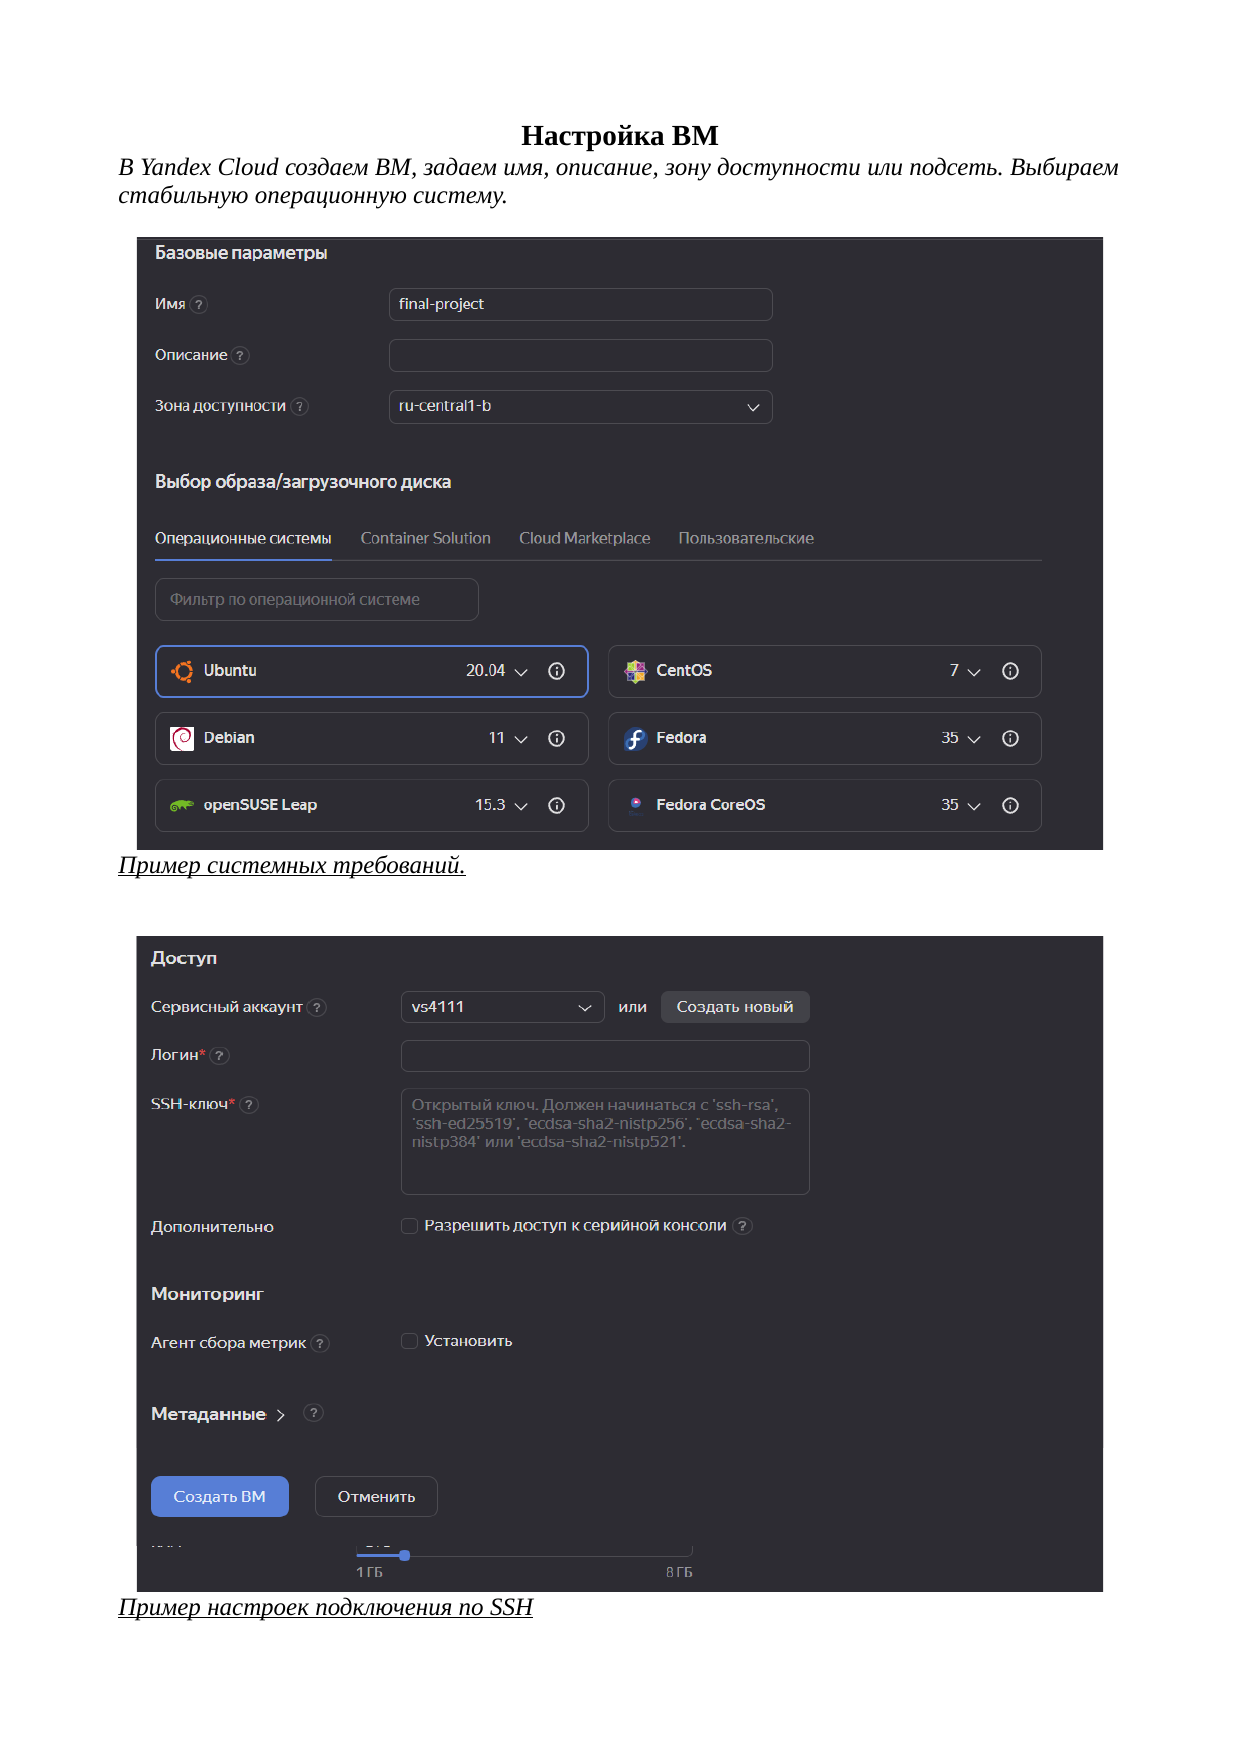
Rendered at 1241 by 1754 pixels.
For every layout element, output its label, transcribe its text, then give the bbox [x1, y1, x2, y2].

text Пример системных требований. [118, 238, 1122, 879]
text В Yandex Cloud создаем ВМ, задаем имя, описание, зону доступности или подсеть. Выбираем стабильную операционную систему. [118, 152, 1122, 209]
text Пример настроек подключения по SSH [118, 936, 1122, 1621]
text Настройка ВМ [118, 118, 1122, 152]
